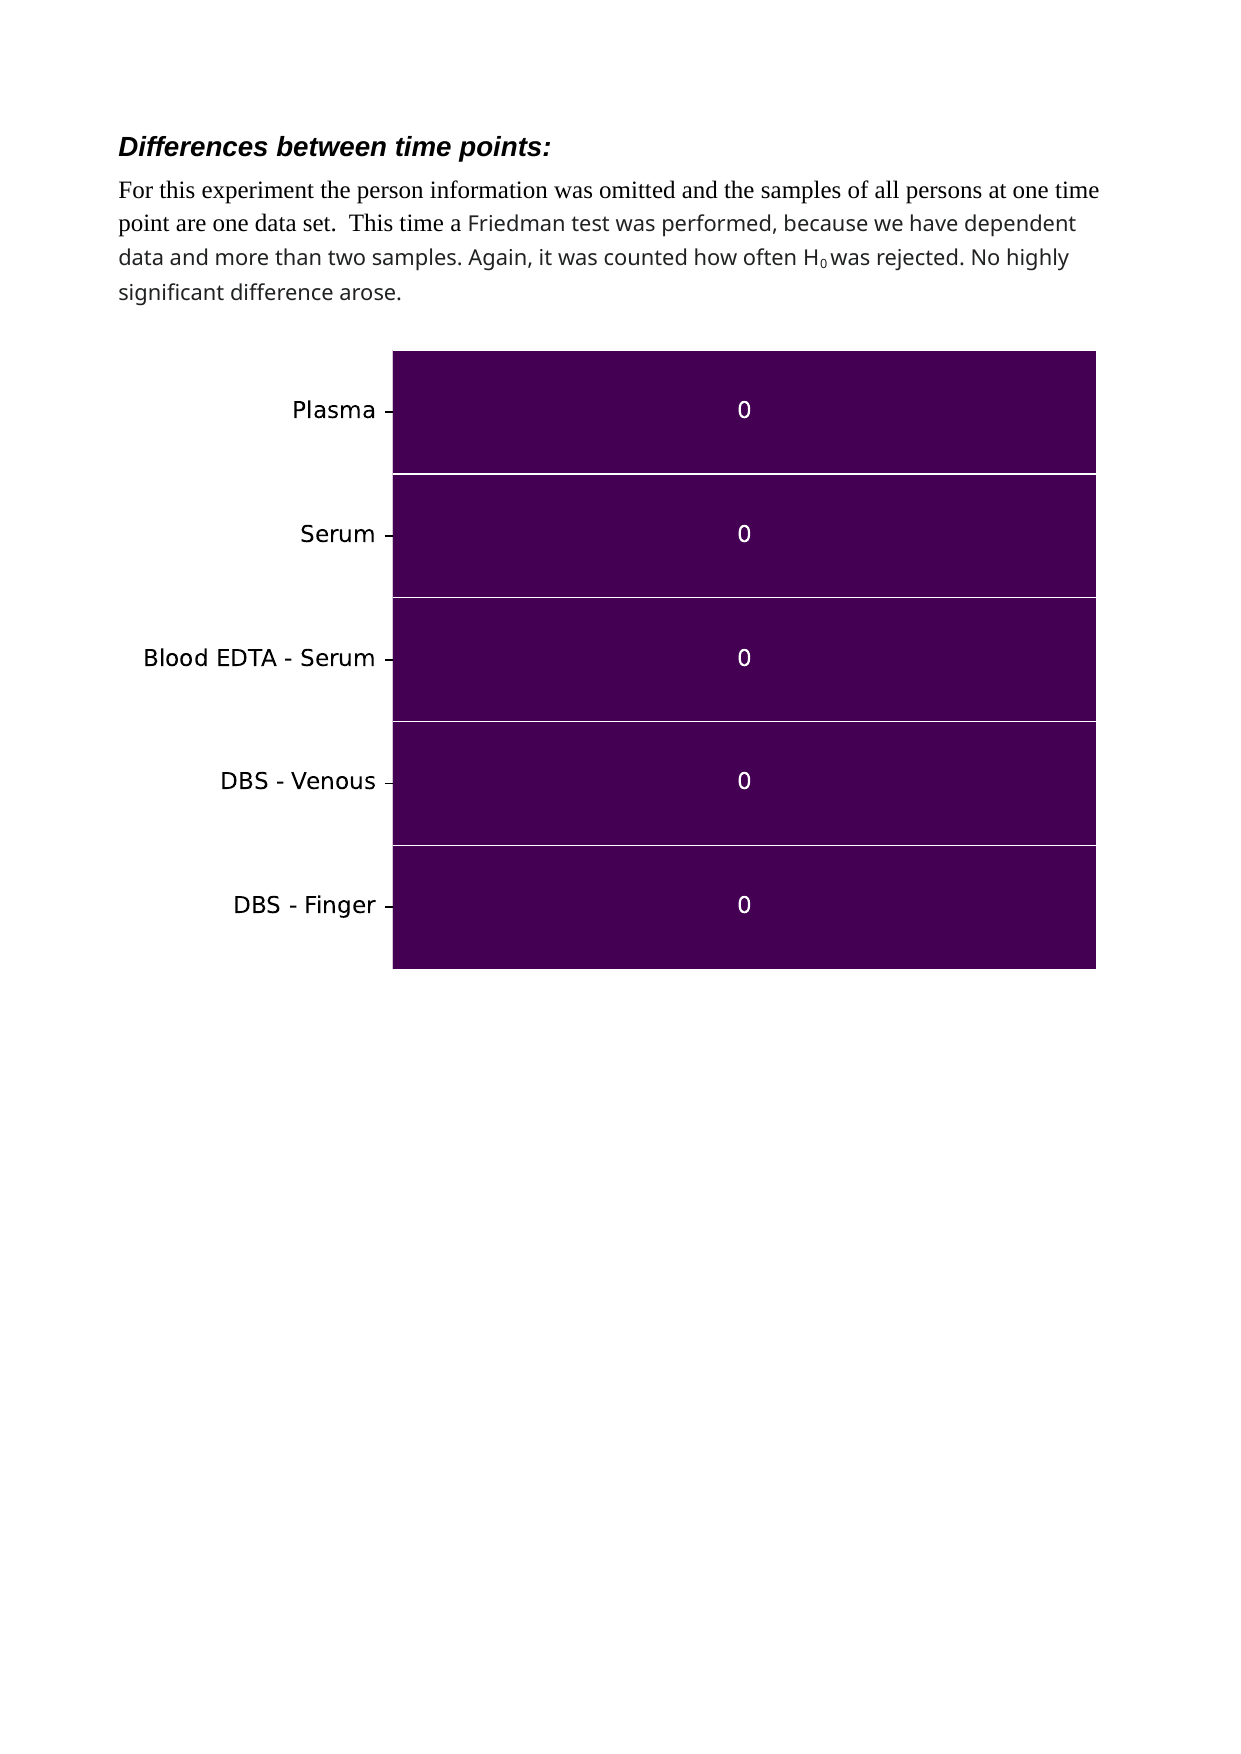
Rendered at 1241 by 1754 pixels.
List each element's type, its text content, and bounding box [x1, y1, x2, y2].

subtitle Differences between time points: [118, 131, 1122, 162]
text For this experiment the person information was omitted and the samples of all persons at one time point are one data set. This time a Friedman test was performed, because we have dependent data and more than two samples. Again, it was counted how often H0 was rejected. No highly significant difference arose. [118, 175, 1122, 306]
